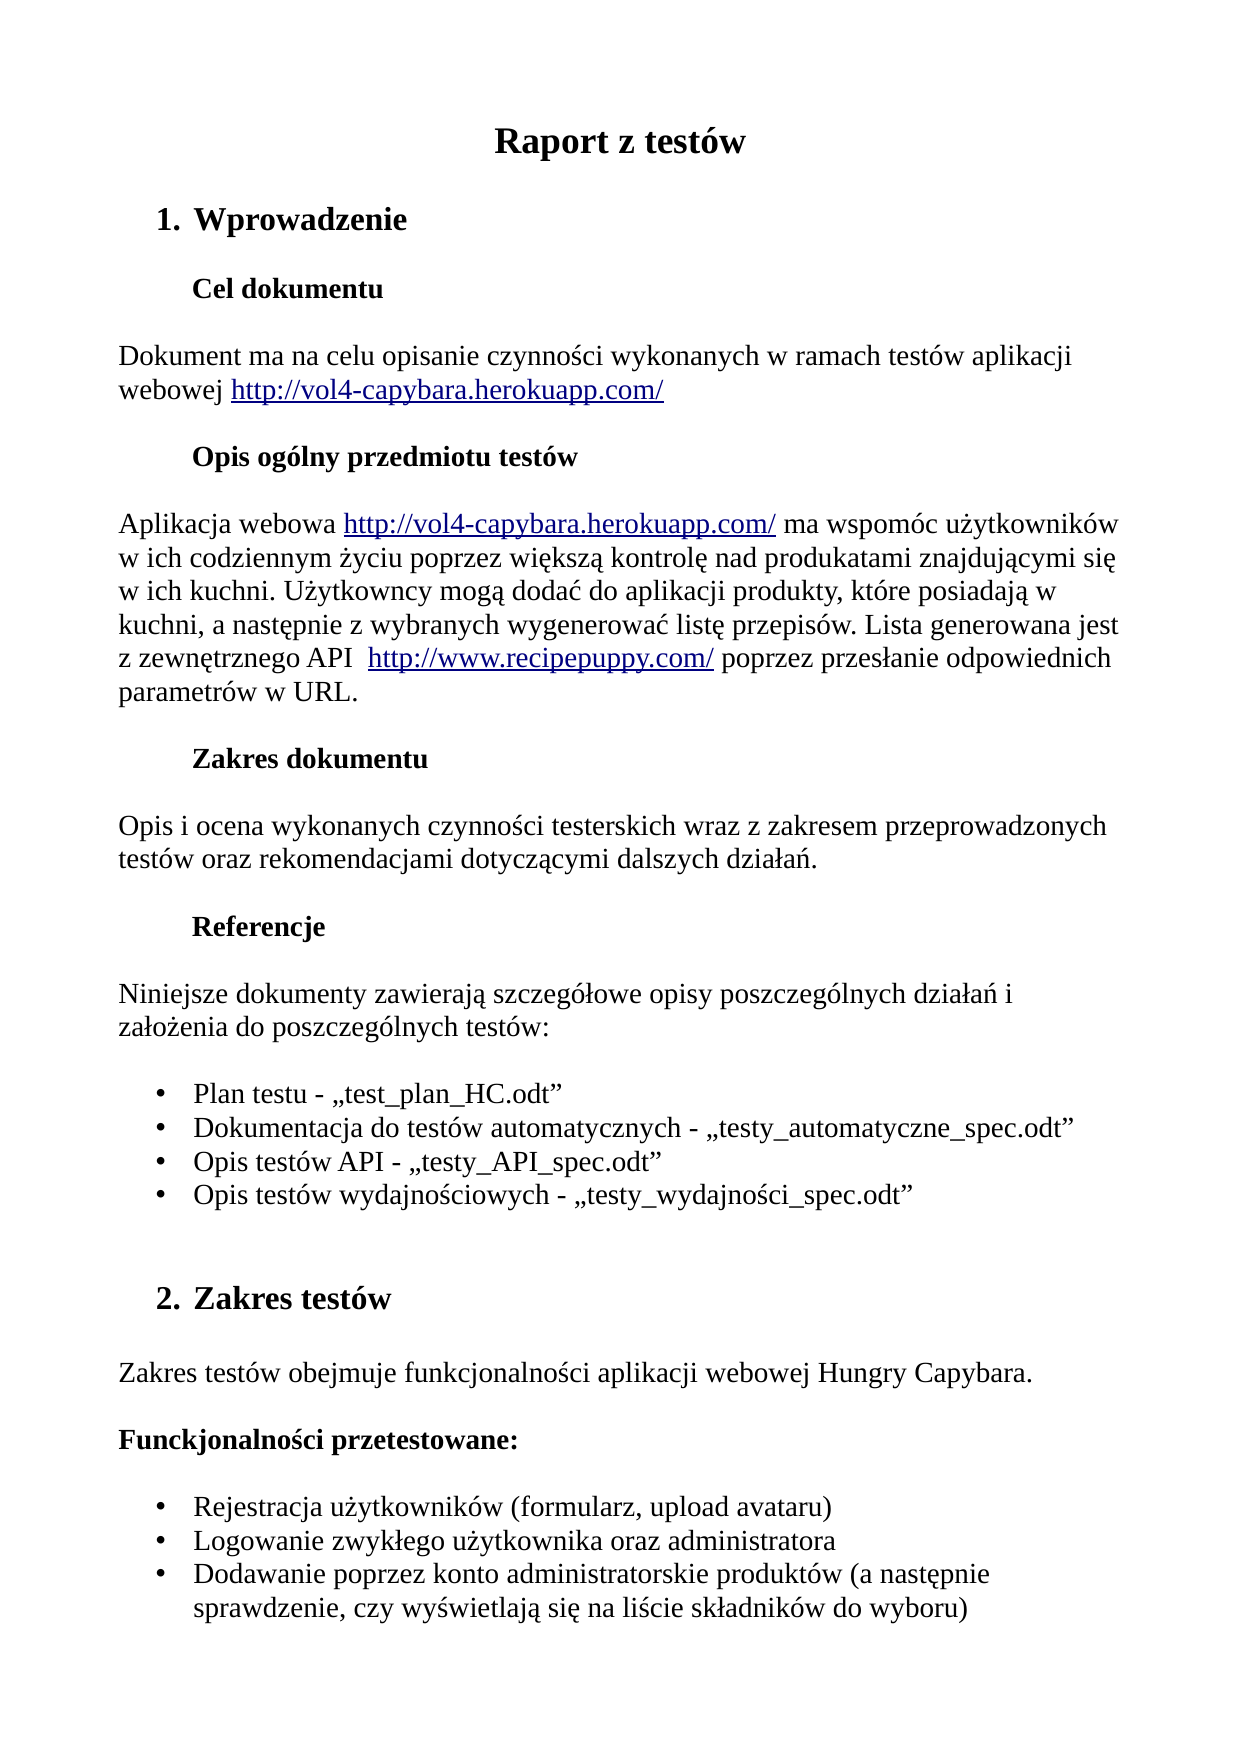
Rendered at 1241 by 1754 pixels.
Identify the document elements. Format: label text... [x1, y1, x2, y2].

list Zakres testów [156, 1278, 1122, 1316]
text Aplikacja webowa http://vol4-capybara.herokuapp.com/ ma wspomóc użytkowników w ich codziennym życiu poprzez większą kontrolę nad produkatami znajdującymi się w ich kuchni. Użytkowncy mogą dodać do aplikacji produkty, które posiadają w kuchni, a następnie z wybranych wygenerować listę przepisów. Lista generowana jest z zewnętrznego API http://www.recipepuppy.com/ poprzez przesłanie odpowiednich parametrów w URL. [118, 506, 1122, 707]
text Zakres dokumentu [118, 741, 1122, 774]
list Opis testów API - „testy_API_spec.odt” [156, 1144, 1122, 1177]
list Dokumentacja do testów automatycznych - „testy_automatyczne_spec.odt” [156, 1110, 1122, 1144]
text Referencje [118, 909, 1122, 942]
text Funckjonalności przetestowane: [118, 1422, 1122, 1455]
text Raport z testów [118, 118, 1122, 161]
list Wprowadzenie [156, 199, 1122, 238]
list Plan testu - „test_plan_HC.odt” [156, 1076, 1122, 1110]
text Opis i ocena wykonanych czynności testerskich wraz z zakresem przeprowadzonych testów oraz rekomendacjami dotyczącymi dalszych działań. [118, 808, 1122, 875]
list Rejestracja użytkowników (formularz, upload avataru) [156, 1489, 1122, 1523]
text Zakres testów obejmuje funkcjonalności aplikacji webowej Hungry Capybara. [118, 1355, 1122, 1388]
list Dodawanie poprzez konto administratorskie produktów (a następnie sprawdzenie, czy wyświetlają się na liście składników do wyboru) [156, 1556, 1122, 1623]
text Opis ogólny przedmiotu testów [118, 439, 1122, 473]
list Opis testów wydajnościowych - „testy_wydajności_spec.odt” [156, 1177, 1122, 1211]
text Cel dokumentu [118, 271, 1122, 305]
text Dokument ma na celu opisanie czynności wykonanych w ramach testów aplikacji webowej http://vol4-capybara.herokuapp.com/ [118, 338, 1122, 406]
list Logowanie zwykłego użytkownika oraz administratora [156, 1523, 1122, 1556]
text Niniejsze dokumenty zawierają szczegółowe opisy poszczególnych działań i założenia do poszczególnych testów: [118, 976, 1122, 1043]
